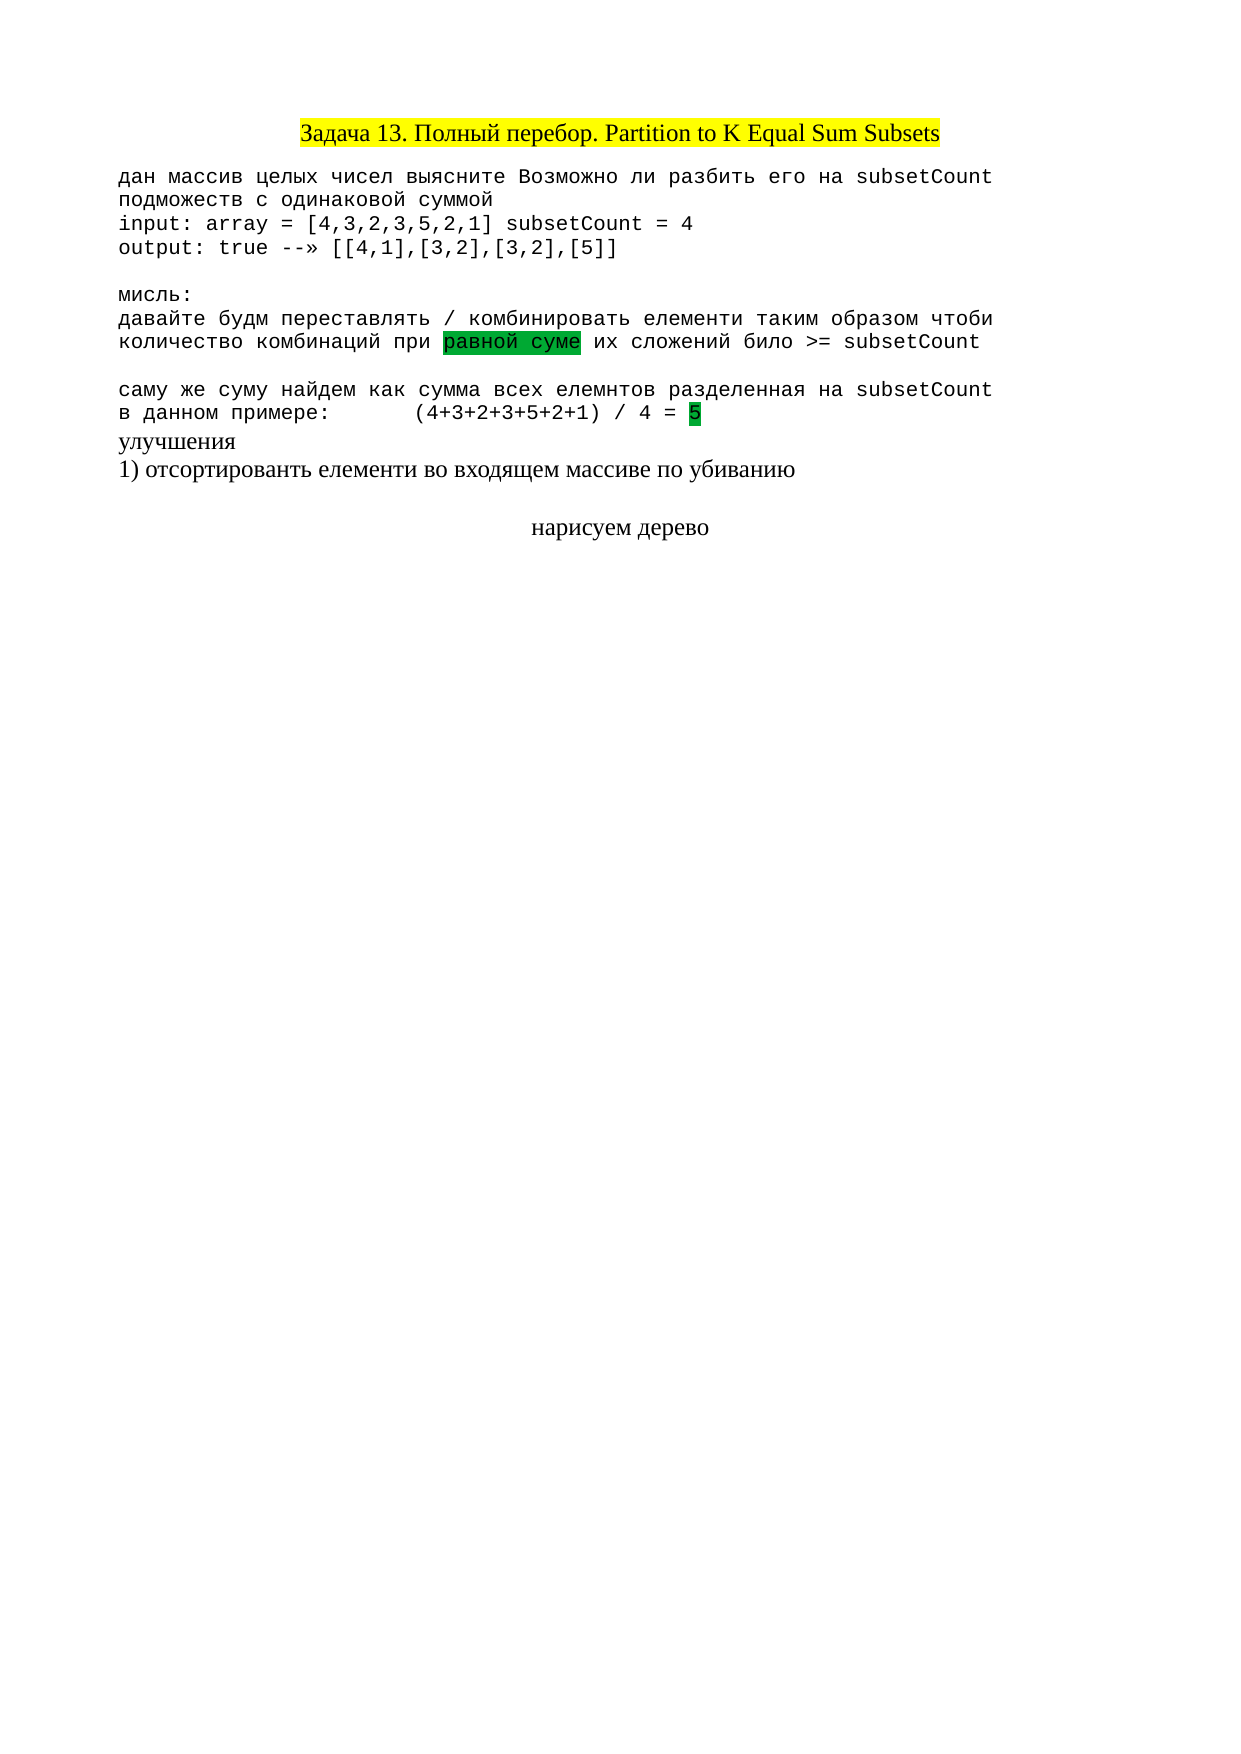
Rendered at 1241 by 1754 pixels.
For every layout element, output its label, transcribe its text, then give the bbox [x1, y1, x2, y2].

text Задача 13. Полный перебор. Partition to K Equal Sum Subsets [118, 118, 1122, 147]
text дан массив целых чисел выясните Возможно ли разбить его на subsetCount подможеств с одинаковой суммой [118, 166, 1122, 213]
text output: true --» [[4,1],[3,2],[3,2],[5]] [118, 237, 1122, 260]
text мисль: давайте будм переставлять / комбинировать елементи таким образом чтоби количество комбинаций при равной суме их сложений било >= subsetCount [118, 284, 1122, 355]
text саму же суму найдем как сумма всех елемнтов разделенная на subsetCount [118, 378, 1122, 402]
text улучшения [118, 426, 1122, 454]
text 1) отсортированть елементи во входящем массиве по убиванию [118, 454, 1122, 483]
text нарисуем дерево [118, 512, 1122, 541]
text в данном примере: (4+3+2+3+5+2+1) / 4 = 5 [118, 402, 1122, 426]
text input: array = [4,3,2,3,5,2,1] subsetCount = 4 [118, 213, 1122, 237]
